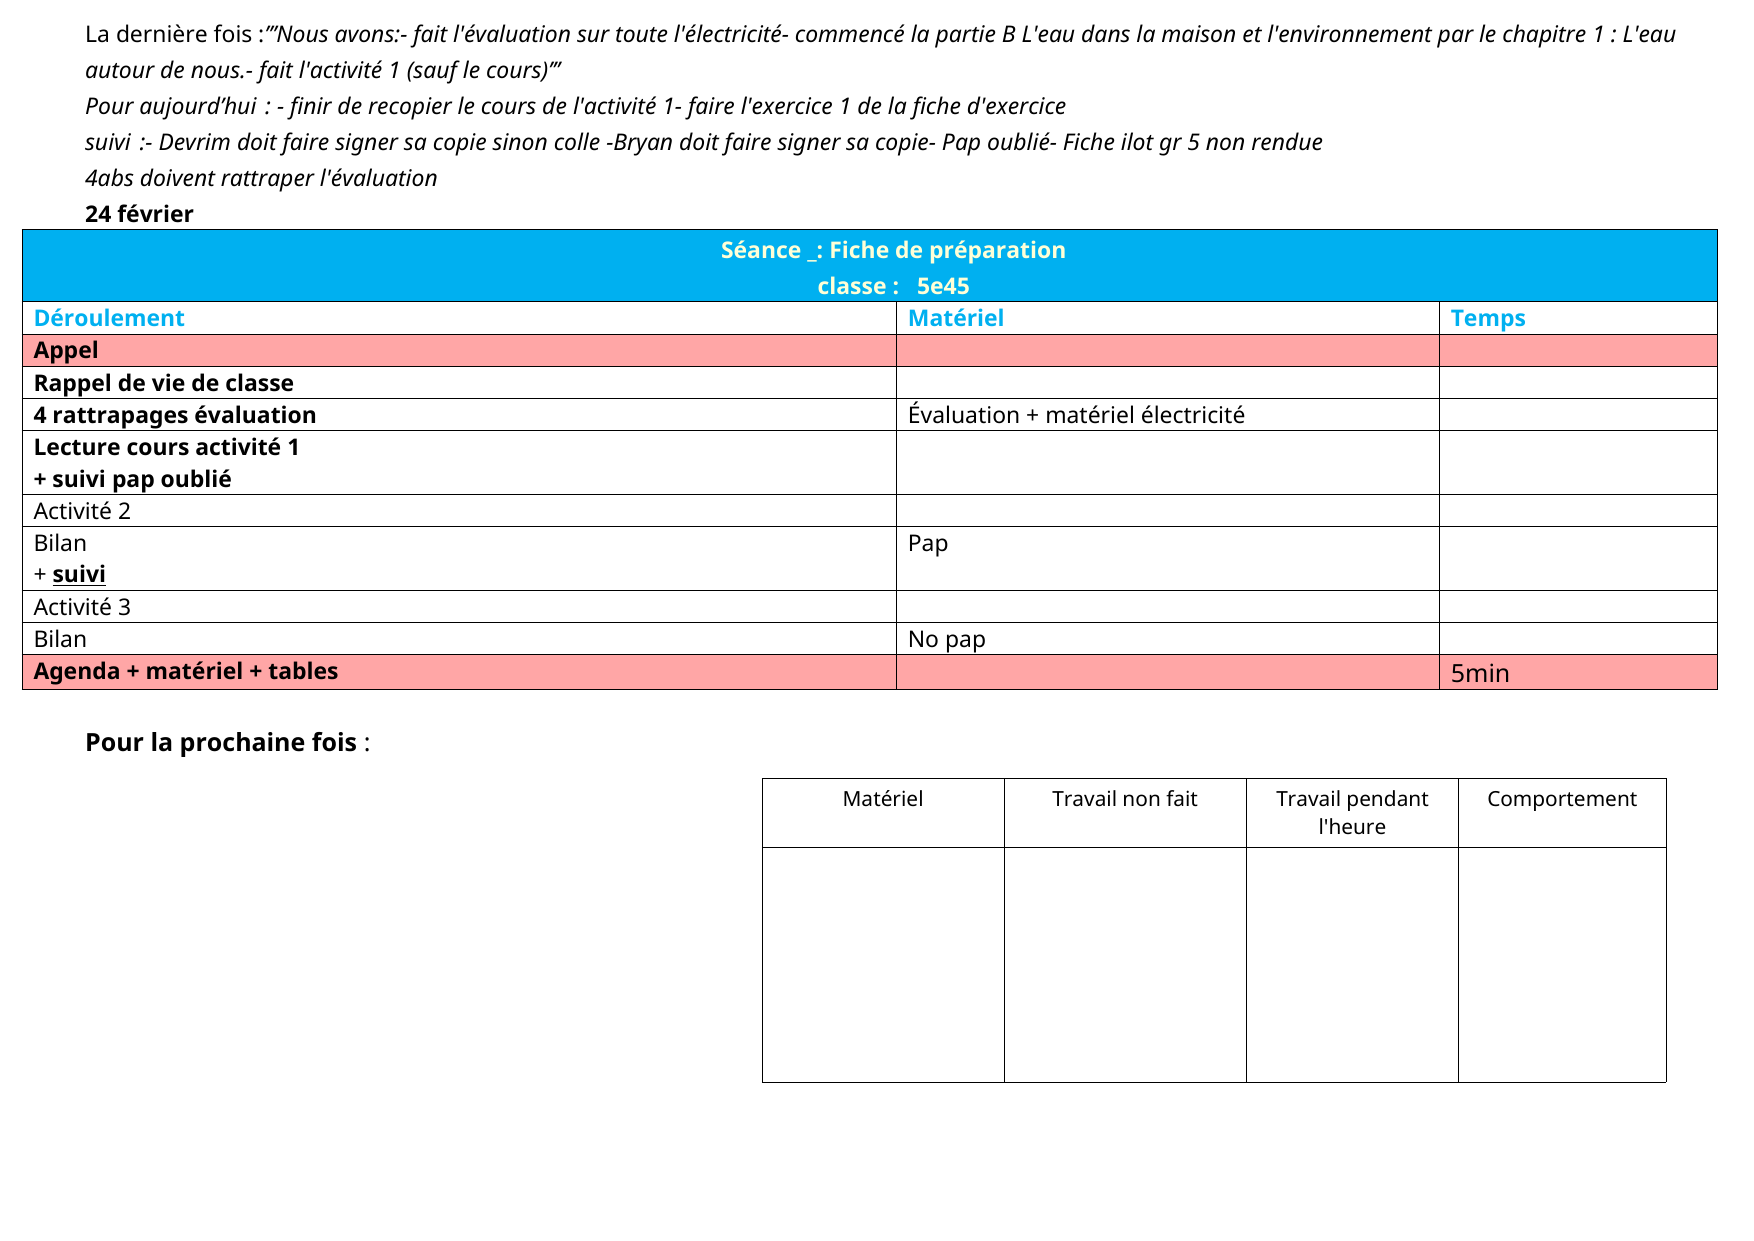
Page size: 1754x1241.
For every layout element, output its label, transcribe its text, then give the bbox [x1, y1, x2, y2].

table_header Travail non fait [1005, 779, 1246, 847]
table_header Comportement [1459, 779, 1666, 847]
table_cell Rappel de vie de classe [23, 367, 896, 398]
table_cell Activité 3 [23, 591, 896, 622]
table_cell [897, 335, 1439, 366]
table_header Séance _: Fiche de préparation classe : 5e45 [23, 230, 1717, 301]
table_cell [1440, 527, 1717, 590]
table_cell Bilan + suivi [23, 527, 896, 590]
table_cell Agenda + matériel + tables [23, 655, 896, 689]
table_cell [897, 431, 1439, 494]
table_cell [1440, 335, 1717, 366]
text Pour aujourd’hui : - finir de recopier le cours de l'activité 1- faire l'exercice 1 de la fiche d'exercice [85, 90, 1745, 121]
table_cell Matériel [897, 302, 1439, 333]
table_cell [897, 367, 1439, 398]
table_cell [1440, 431, 1717, 494]
table_cell [897, 495, 1439, 526]
table_cell [1440, 399, 1717, 430]
table_cell [897, 591, 1439, 622]
text 24 février [85, 198, 1754, 229]
table_cell Déroulement [23, 302, 896, 333]
table_cell Bilan [23, 623, 896, 654]
table_header Travail pendant l'heure [1247, 779, 1458, 847]
table_cell Appel [23, 335, 896, 366]
table_cell 4 rattrapages évaluation [23, 399, 896, 430]
table_cell [1440, 623, 1717, 654]
text La dernière fois :’’’Nous avons:- fait l'évaluation sur toute l'électricité- commencé la partie B L'eau dans la maison et l'environnement par le chapitre 1 : L'eau autour de nous.- fait l'activité 1 (sauf le cours)’’’ [85, 18, 1745, 86]
table_cell Activité 2 [23, 495, 896, 526]
table_cell 5min [1440, 655, 1717, 689]
table_cell [1005, 848, 1246, 1082]
table_cell [1247, 848, 1458, 1082]
table_cell [897, 655, 1439, 689]
table_cell Lecture cours activité 1 + suivi pap oublié [23, 431, 896, 494]
table_cell No pap [897, 623, 1439, 654]
table_header Matériel [763, 779, 1004, 847]
table_cell Évaluation + matériel électricité [897, 399, 1439, 430]
table_cell [1440, 367, 1717, 398]
table_cell [763, 848, 1004, 1082]
table_cell Pap [897, 527, 1439, 590]
text suivi :- Devrim doit faire signer sa copie sinon colle -Bryan doit faire signer sa copie- Pap oublié- Fiche ilot gr 5 non rendue [85, 126, 1745, 157]
table_cell [1440, 591, 1717, 622]
text Pour la prochaine fois : [85, 724, 1745, 758]
text 4abs doivent rattraper l'évaluation [85, 162, 1745, 193]
table_cell Temps [1440, 302, 1717, 333]
table_cell [1459, 848, 1666, 1082]
table_cell [1440, 495, 1717, 526]
